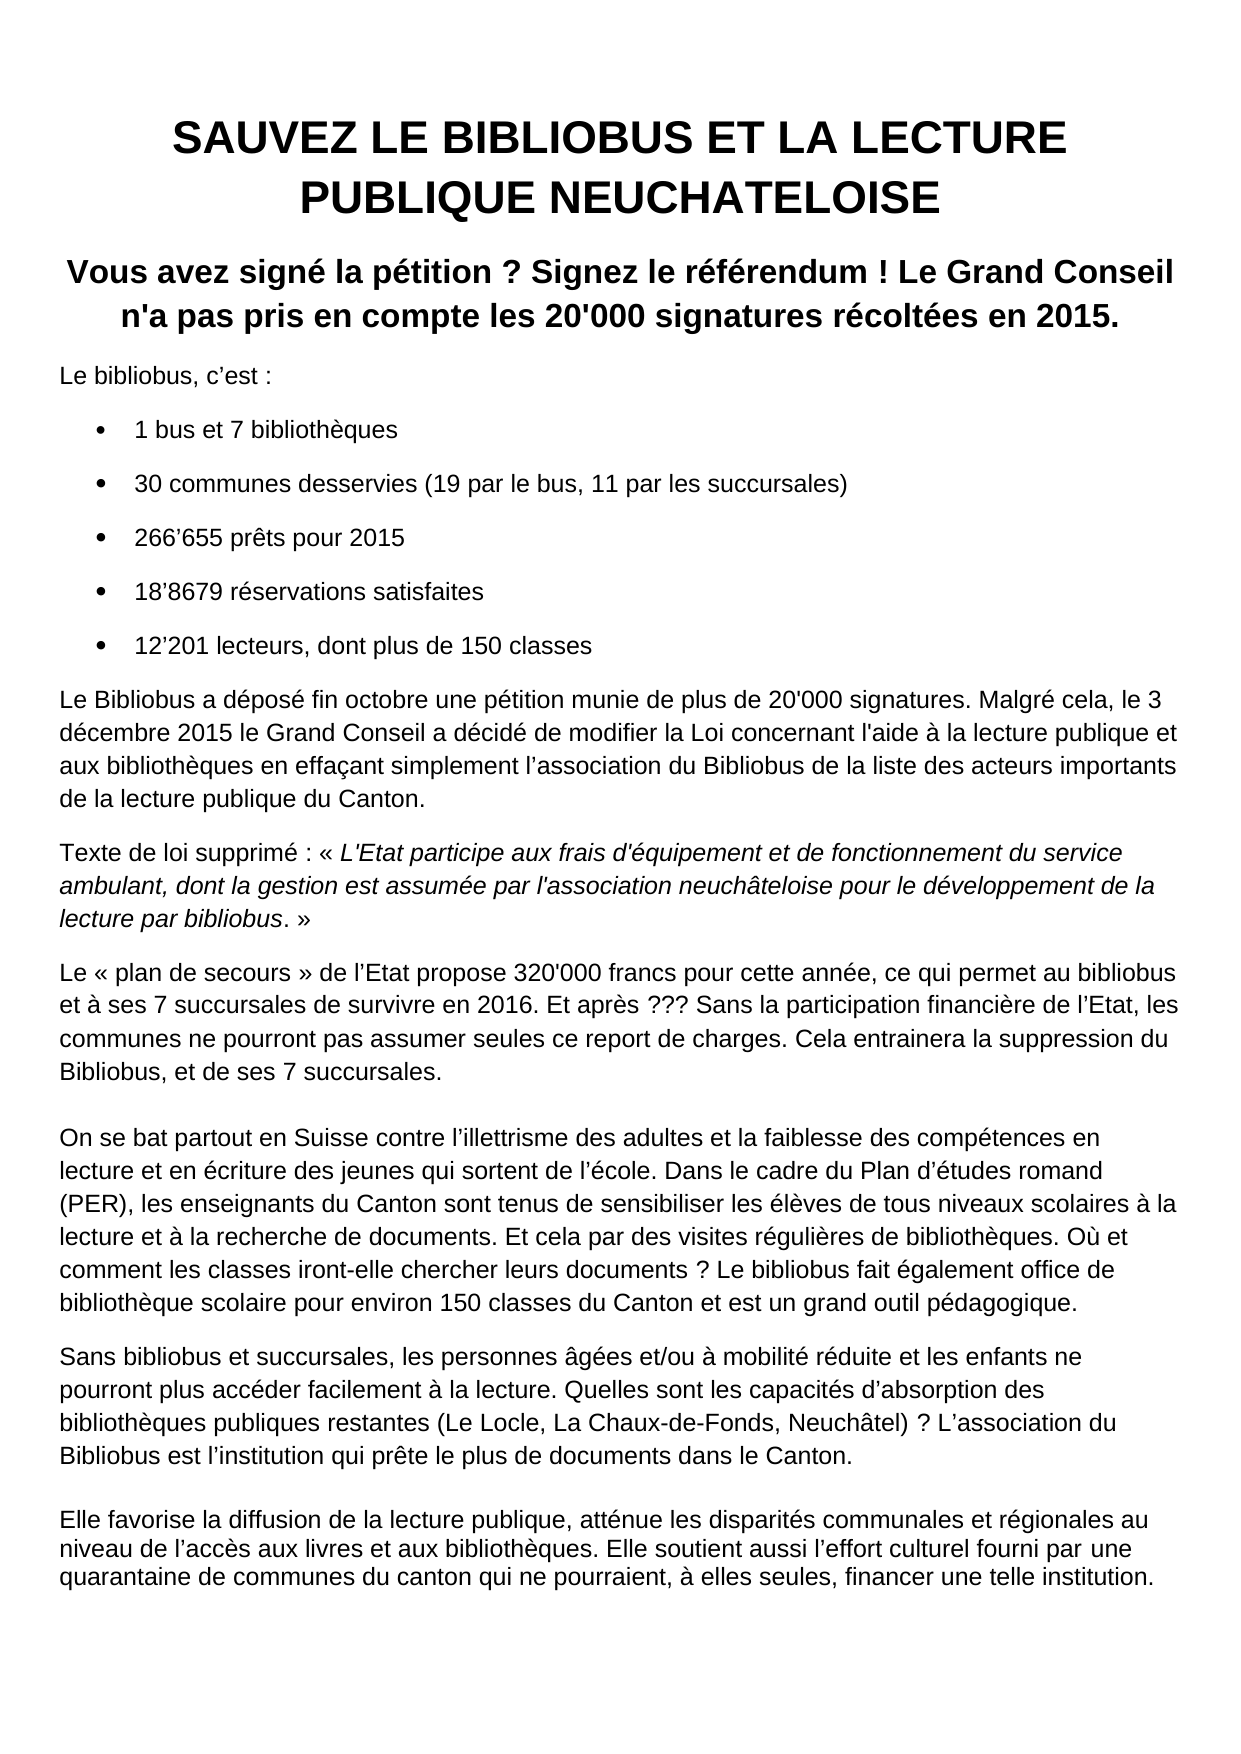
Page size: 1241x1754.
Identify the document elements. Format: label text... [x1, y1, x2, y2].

list 1 bus et 7 bibliothèques [97, 415, 1181, 444]
text Le bibliobus, c’est : [59, 361, 1181, 390]
text Le « plan de secours » de l’Etat propose 320'000 francs pour cette année, ce qui permet au bibliobus et à ses 7 succursales de survivre en 2016. Et après ??? Sans la participation financière de l’Etat, les communes ne pourront pas assumer seules ce report de charges. Cela entrainera la suppression du Bibliobus, et de ses 7 succursales. On se bat partout en Suisse contre l’illettrisme des adultes et la faiblesse des compétences en lecture et en écriture des jeunes qui sortent de l’école. Dans le cadre du Plan d’études romand (PER), les enseignants du Canton sont tenus de sensibiliser les élèves de tous niveaux scolaires à la lecture et à la recherche de documents. Et cela par des visites régulières de bibliothèques. Où et comment les classes iront-elle chercher leurs documents ? Le bibliobus fait également office de bibliothèque scolaire pour environ 150 classes du Canton et est un grand outil pédagogique. [59, 957, 1181, 1316]
list 266’655 prêts pour 2015 [97, 523, 1181, 552]
list 12’201 lecteurs, dont plus de 150 classes [97, 631, 1181, 659]
text SAUVEZ LE BIBLIOBUS ET LA LECTURE PUBLIQUE NEUCHATELOISE [59, 110, 1181, 223]
text Sans bibliobus et succursales, les personnes âgées et/ou à mobilité réduite et les enfants ne pourront plus accéder facilement à la lecture. Quelles sont les capacités d’absorption des bibliothèques publiques restantes (Le Locle, La Chaux-de-Fonds, Neuchâtel) ? L’association du Bibliobus est l’institution qui prête le plus de documents dans le Canton. [59, 1342, 1181, 1469]
list 30 communes desservies (19 par le bus, 11 par les succursales) [97, 469, 1181, 498]
list 18’8679 réservations satisfaites [97, 577, 1181, 606]
text Elle favorise la diffusion de la lecture publique, atténue les disparités communales et régionales au niveau de l’accès aux livres et aux bibliothèques. Elle soutient aussi l’effort culturel fourni par une quarantaine de communes du canton qui ne pourraient, à elles seules, financer une telle institution. [59, 1505, 1181, 1591]
text Texte de loi supprimé : « L'Etat participe aux frais d'équipement et de fonctionnement du service ambulant, dont la gestion est assumée par l'association neuchâteloise pour le développement de la lecture par bibliobus. » [59, 838, 1181, 932]
text Vous avez signé la pétition ? Signez le référendum ! Le Grand Conseil n'a pas pris en compte les 20'000 signatures récoltées en 2015. [59, 252, 1181, 334]
text Le Bibliobus a déposé fin octobre une pétition munie de plus de 20'000 signatures. Malgré cela, le 3 décembre 2015 le Grand Conseil a décidé de modifier la Loi concernant l'aide à la lecture publique et aux bibliothèques en effaçant simplement l’association du Bibliobus de la liste des acteurs importants de la lecture publique du Canton. [59, 685, 1181, 812]
